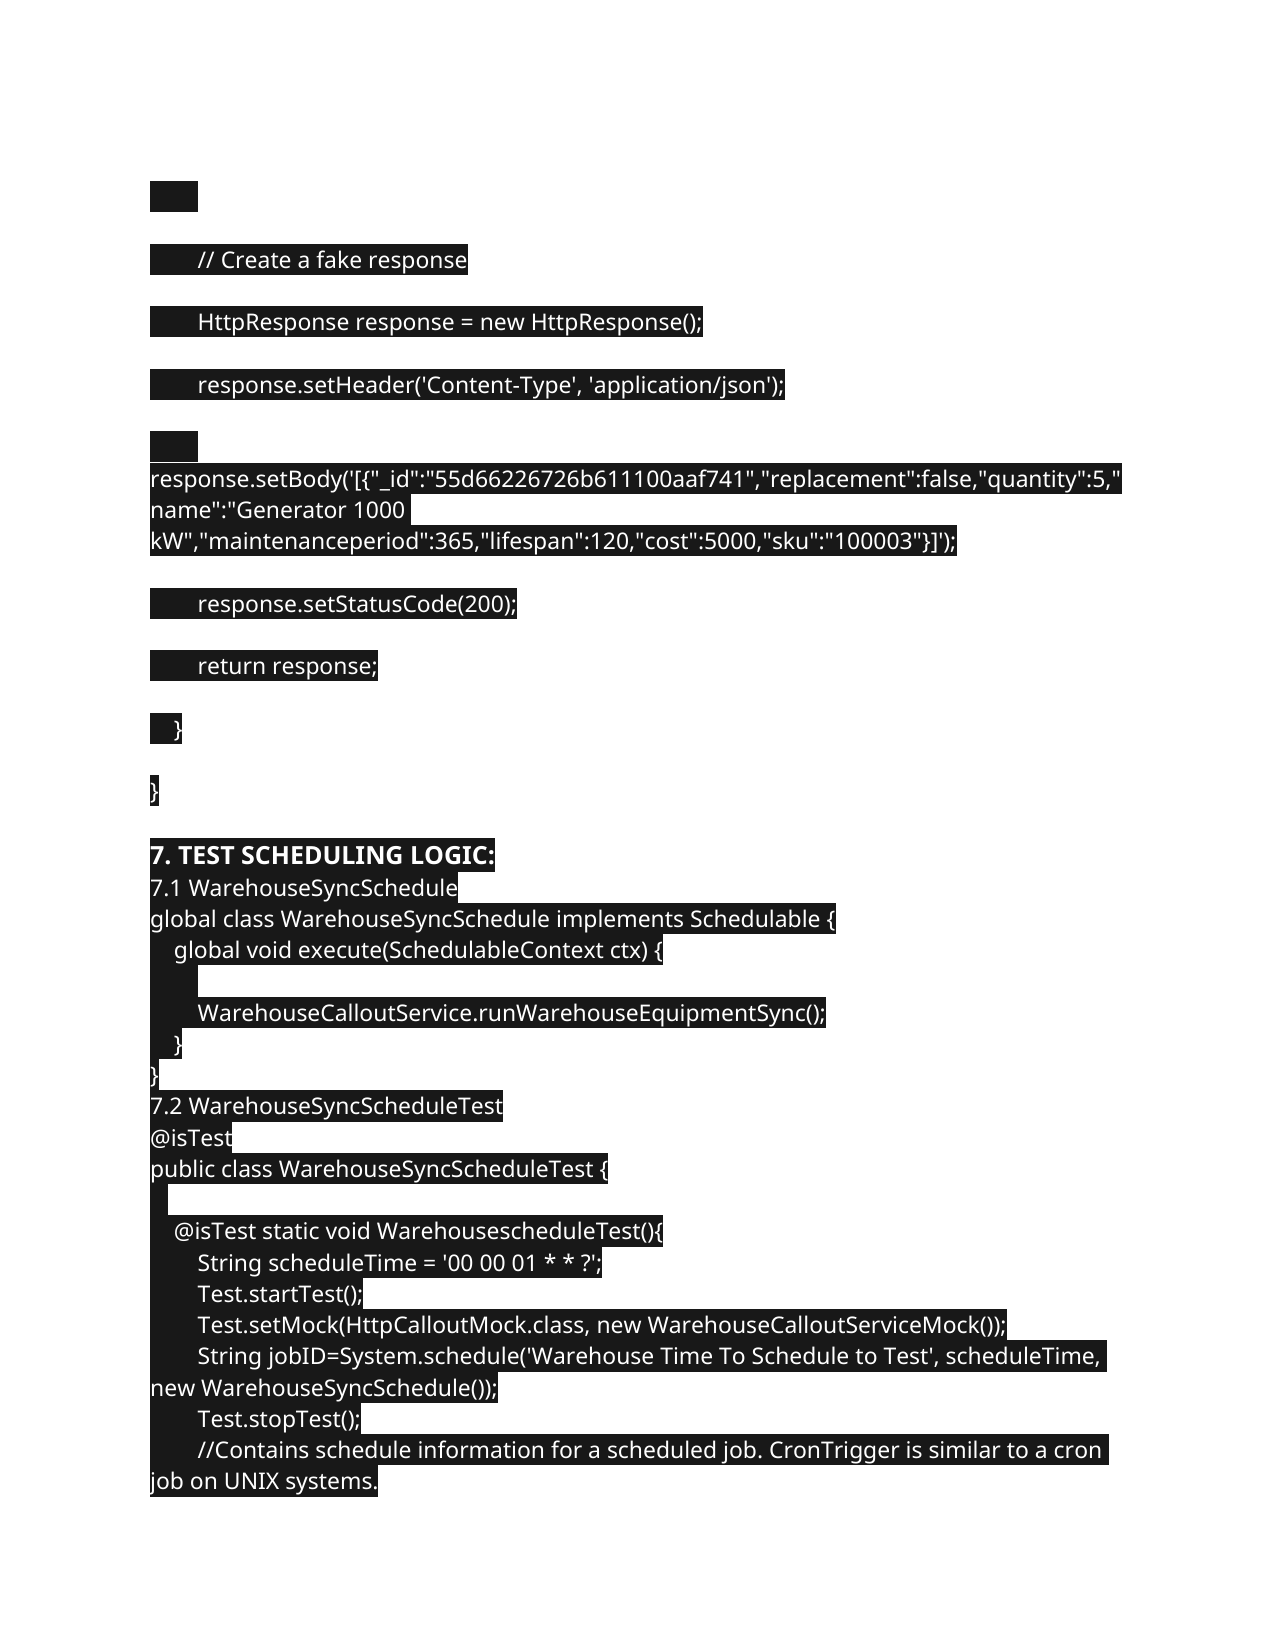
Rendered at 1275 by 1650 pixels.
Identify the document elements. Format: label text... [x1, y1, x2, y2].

text 7. TEST SCHEDULING LOGIC: [150, 837, 1125, 872]
text // Create a fake response HttpResponse response = new HttpResponse(); response.setHeader('Content-Type', 'application/json'); response.setBody('[{"_id":"55d66226726b611100aaf741","replacement":false,"quantity":5,"name":"Generator 1000 kW","maintenanceperiod":365,"lifespan":120,"cost":5000,"sku":"100003"}]'); response.setStatusCode(200); return response; } } [150, 150, 1125, 806]
text 7.1 WarehouseSyncSchedule global class WarehouseSyncSchedule implements Schedulable { global void execute(SchedulableContext ctx) { WarehouseCalloutService.runWarehouseEquipmentSync(); } } 7.2 WarehouseSyncScheduleTest @isTest public class WarehouseSyncScheduleTest { @isTest static void WarehousescheduleTest(){ String scheduleTime = '00 00 01 * * ?'; Test.startTest(); Test.setMock(HttpCalloutMock.class, new WarehouseCalloutServiceMock()); String jobID=System.schedule('Warehouse Time To Schedule to Test', scheduleTime, new WarehouseSyncSchedule()); Test.stopTest(); //Contains schedule information for a scheduled job. CronTrigger is similar to a cron job on UNIX systems. [150, 872, 1125, 1497]
